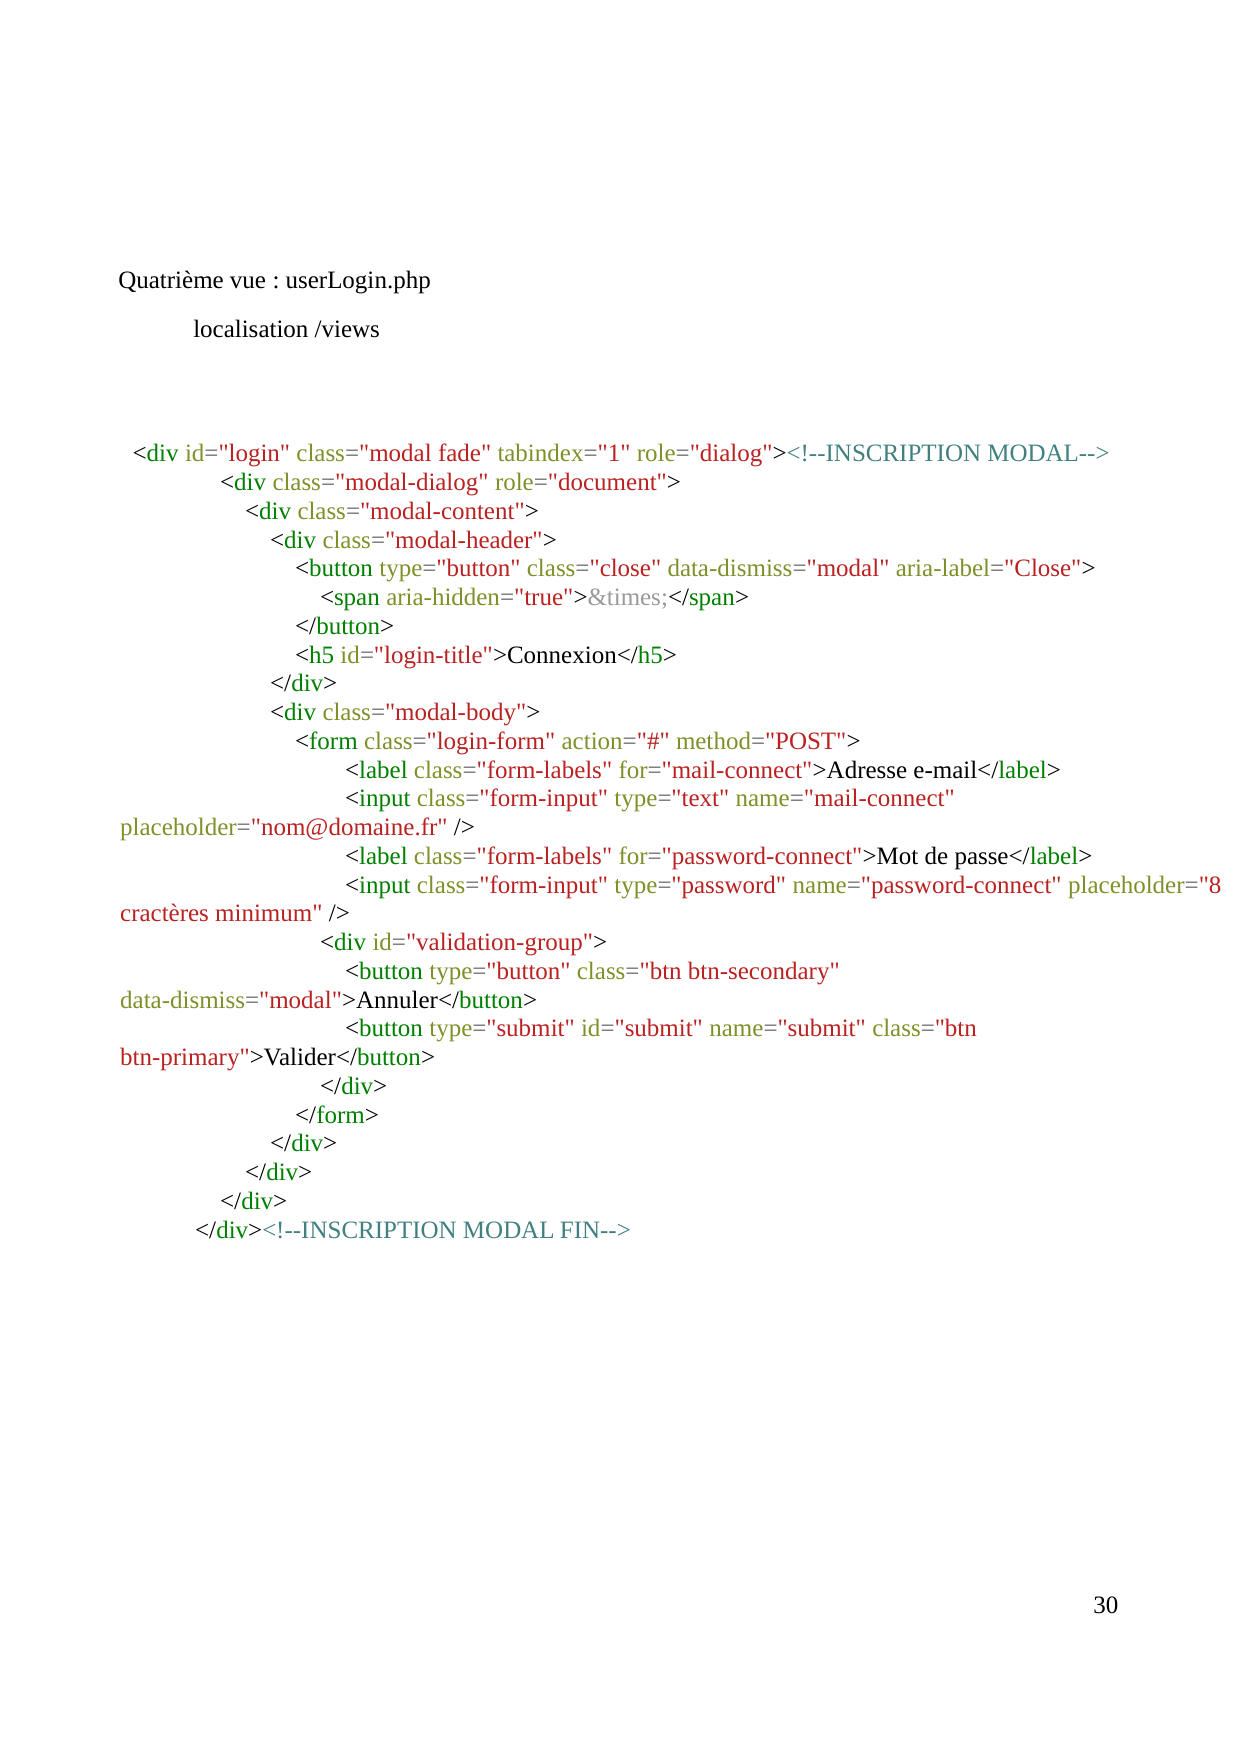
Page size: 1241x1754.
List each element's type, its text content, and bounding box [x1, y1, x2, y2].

text 30 [118, 1590, 1122, 1619]
text localisation /views [118, 314, 1122, 343]
text Quatrième vue : userLogin.php [118, 265, 1122, 294]
